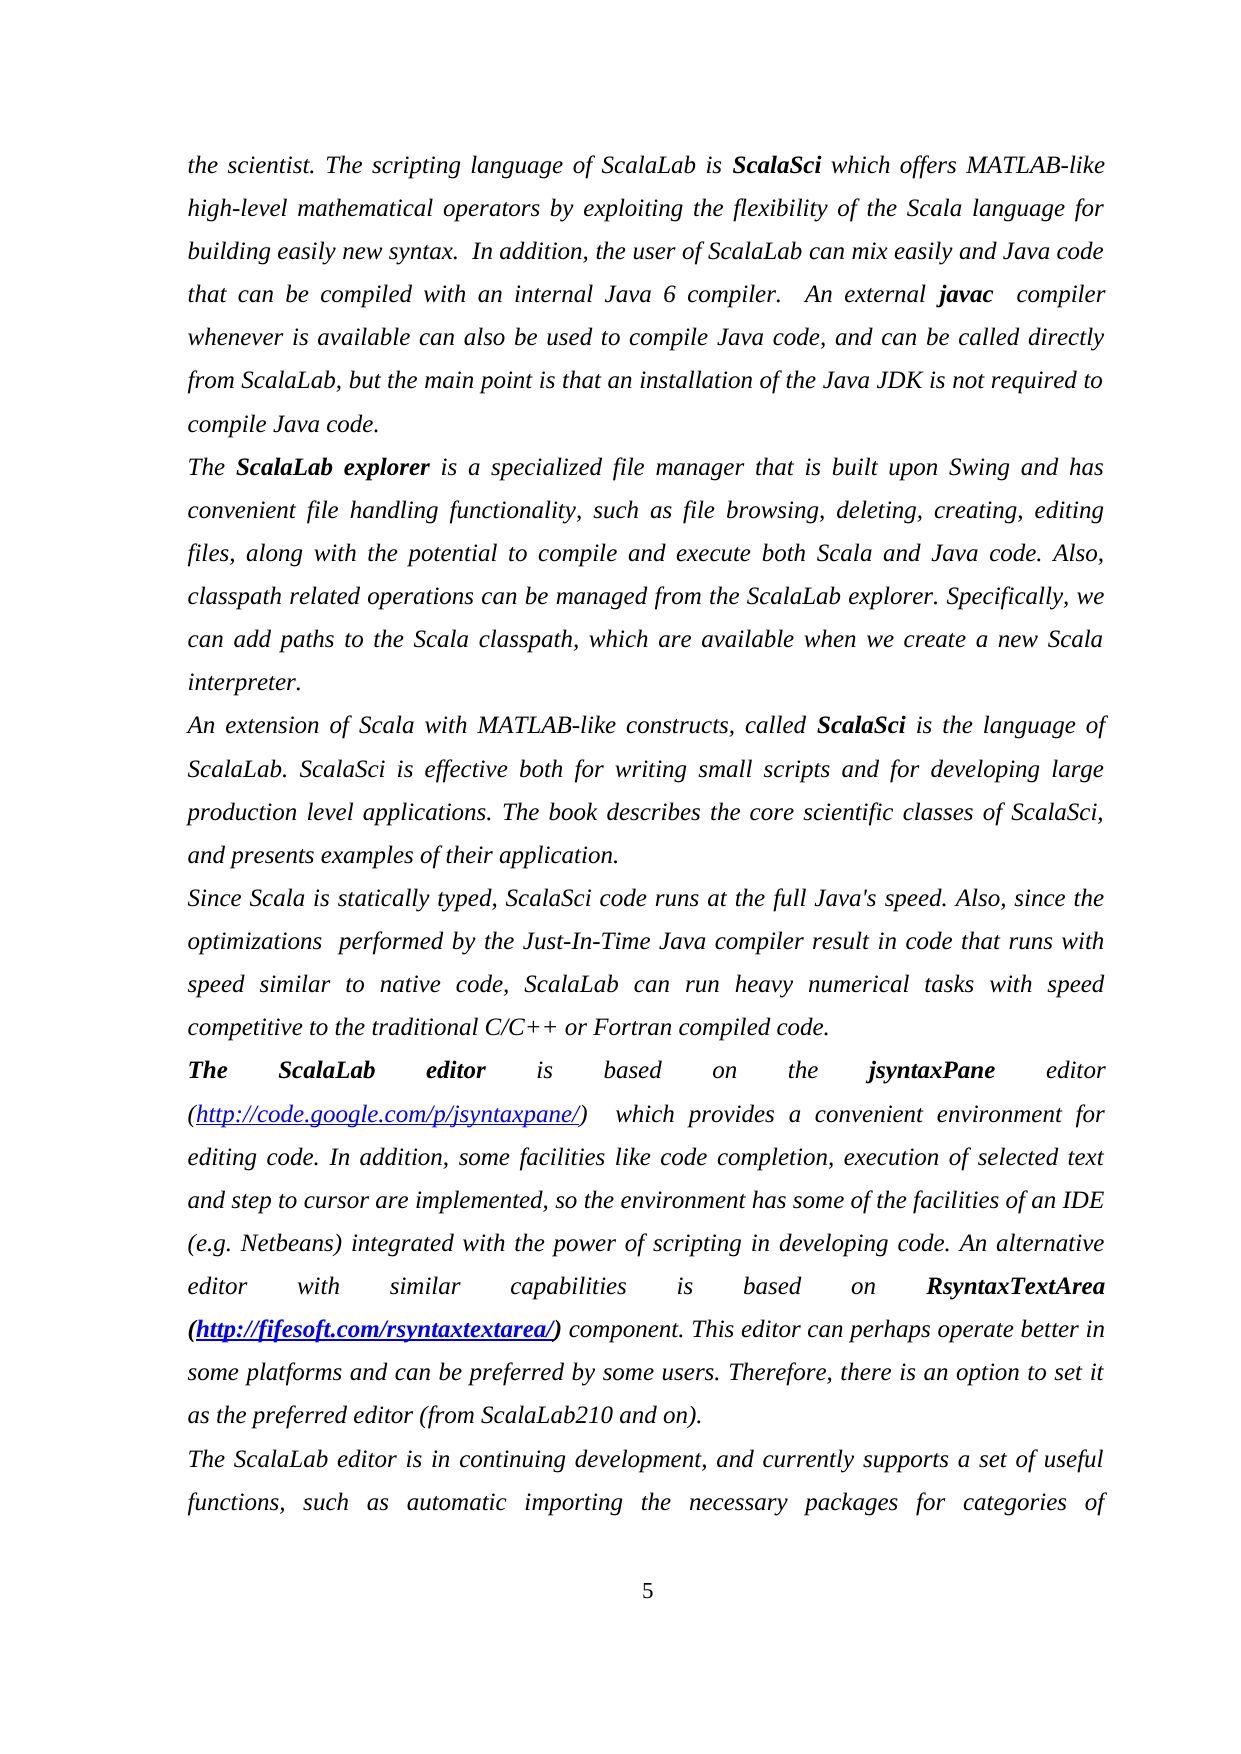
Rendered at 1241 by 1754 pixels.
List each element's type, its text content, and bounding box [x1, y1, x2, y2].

text the scientist. The scripting language of ScalaLab is ScalaSci which offers MATLAB-like high-level mathematical operators by exploiting the flexibility of the Scala language for building easily new syntax. In addition, the user of ScalaLab can mix easily and Java code that can be compiled with an internal Java 6 compiler. An external javac compiler whenever is available can also be used to compile Java code, and can be called directly from ScalaLab, but the main point is that an installation of the Java JDK is not required to compile Java code. [187, 150, 1108, 437]
text Since Scala is statically typed, ScalaSci code runs at the full Java's speed. Also, since the optimizations performed by the Just-In-Time Java compiler result in code that runs with speed similar to native code, ScalaLab can run heavy numerical tasks with speed competitive to the traditional C/C++ or Fortran compiled code. [187, 883, 1108, 1041]
text The ScalaLab editor is based on the jsyntaxPane editor (http://code.google.com/p/jsyntaxpane/) which provides a convenient environment for editing code. In addition, some facilities like code completion, execution of selected text and step to cursor are implemented, so the environment has some of the facilities of an IDE (e.g. Netbeans) integrated with the power of scripting in developing code. An alternative editor with similar capabilities is based on RsyntaxTextArea (http://fifesoft.com/rsyntaxtextarea/) component. This editor can perhaps operate better in some platforms and can be preferred by some users. Therefore, there is an option to set it as the preferred editor (from ScalaLab210 and on). [187, 1056, 1108, 1429]
text The ScalaLab explorer is a specialized file manager that is built upon Swing and has convenient file handling functionality, such as file browsing, deleting, creating, editing files, along with the potential to compile and execute both Scala and Java code. Also, classpath related operations can be managed from the ScalaLab explorer. Specifically, we can add paths to the Scala classpath, which are available when we create a new Scala interpreter. [187, 452, 1108, 696]
text The ScalaLab editor is in continuing development, and currently supports a set of useful functions, such as automatic importing the necessary packages for categories of [187, 1444, 1108, 1516]
text An extension of Scala with MATLAB-like constructs, called ScalaSci is the language of ScalaLab. ScalaSci is effective both for writing small scripts and for developing large production level applications. The book describes the core scientific classes of ScalaSci, and presents examples of their application. [187, 711, 1108, 869]
